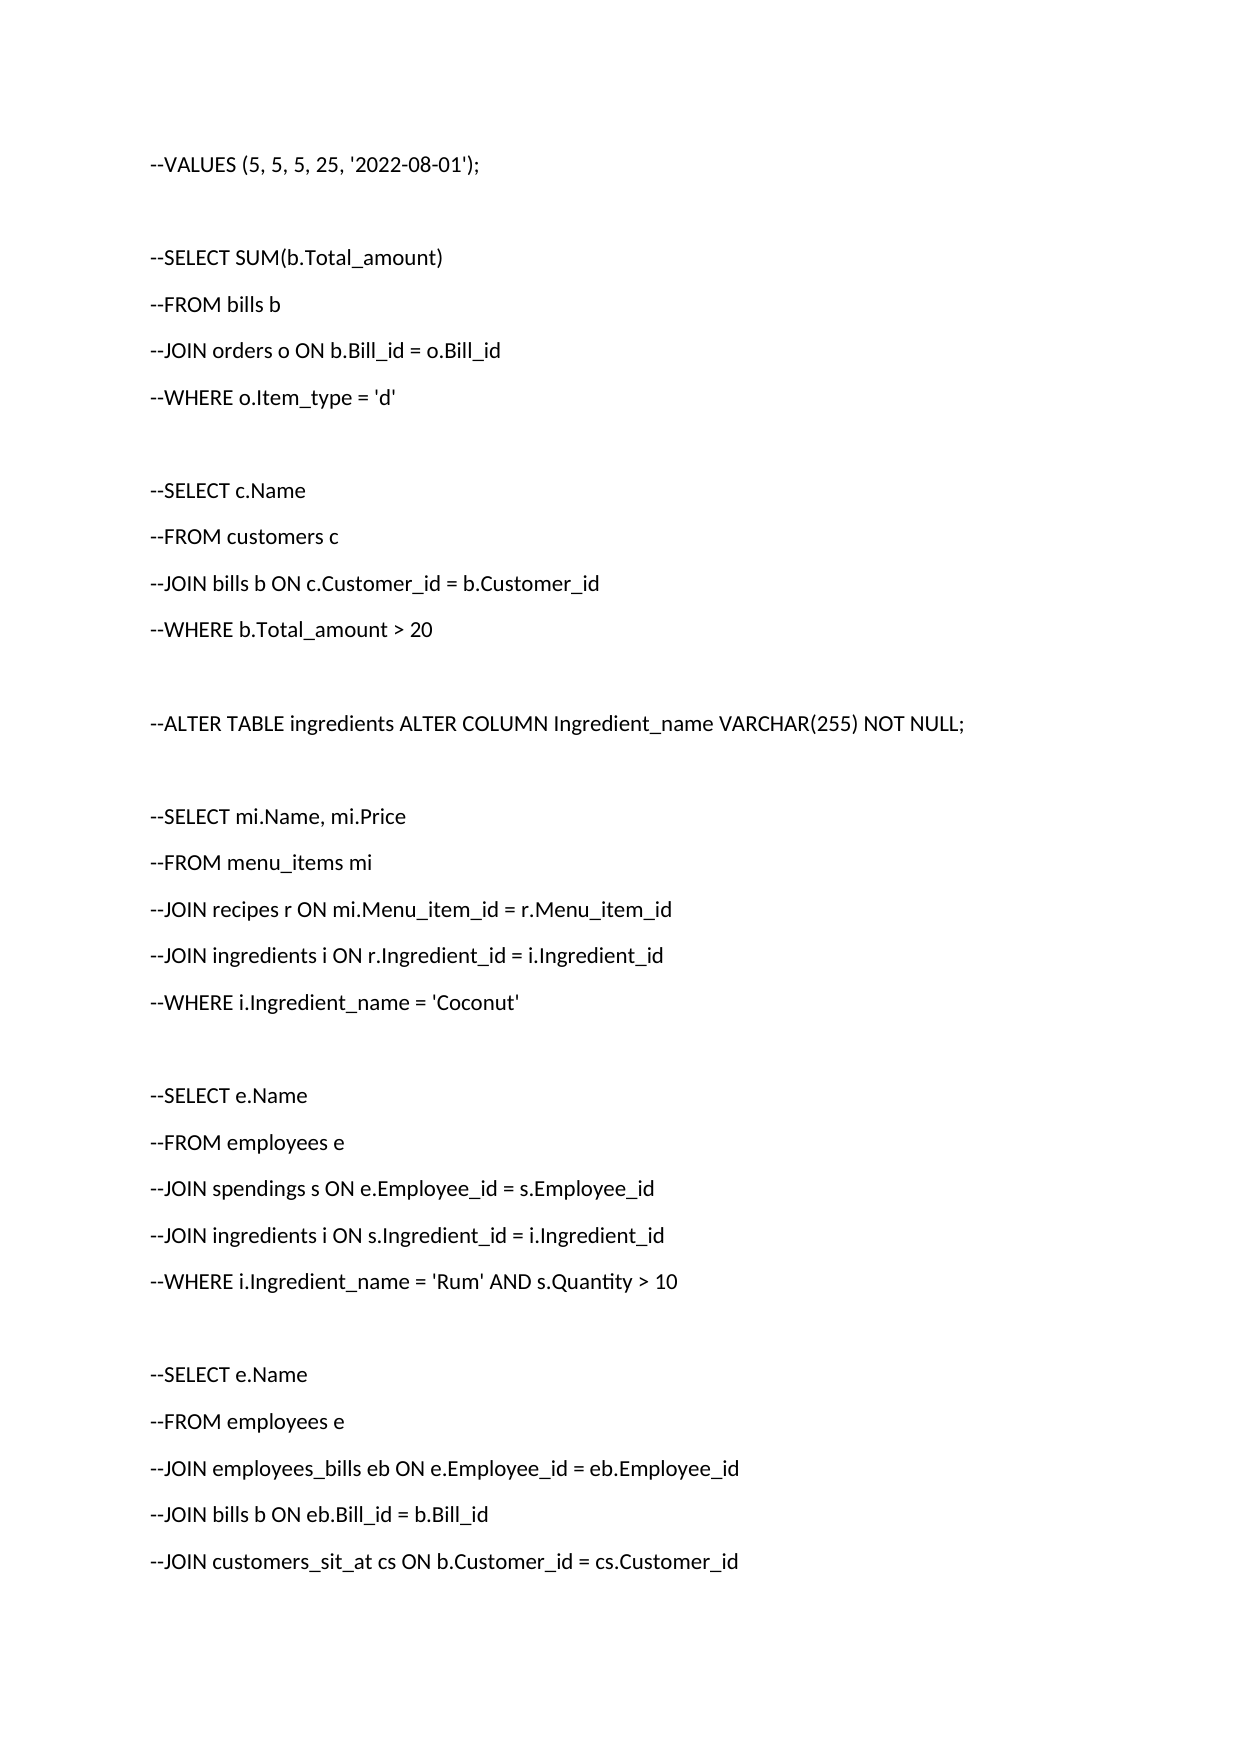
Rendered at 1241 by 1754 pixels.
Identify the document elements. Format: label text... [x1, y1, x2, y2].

text --SELECT e.Name [150, 1081, 1090, 1109]
text --WHERE o.Item_type = 'd' [150, 383, 1090, 411]
text --ALTER TABLE ingredients ALTER COLUMN Ingredient_name VARCHAR(255) NOT NULL; [150, 709, 1090, 737]
text --JOIN ingredients i ON r.Ingredient_id = i.Ingredient_id [150, 942, 1090, 969]
text --JOIN customers_sit_at cs ON b.Customer_id = cs.Customer_id [150, 1547, 1090, 1575]
text --SELECT c.Name [150, 476, 1090, 504]
text --JOIN spendings s ON e.Employee_id = s.Employee_id [150, 1174, 1090, 1202]
text --FROM bills b [150, 290, 1090, 318]
text --JOIN bills b ON eb.Bill_id = b.Bill_id [150, 1500, 1090, 1528]
text --JOIN employees_bills eb ON e.Employee_id = eb.Employee_id [150, 1454, 1090, 1482]
text --SELECT mi.Name, mi.Price [150, 802, 1090, 830]
text --JOIN recipes r ON mi.Menu_item_id = r.Menu_item_id [150, 895, 1090, 923]
text --VALUES (5, 5, 5, 25, '2022-08-01'); [150, 150, 1090, 178]
text --SELECT SUM(b.Total_amount) [150, 243, 1090, 271]
text --FROM menu_items mi [150, 848, 1090, 876]
text --JOIN orders o ON b.Bill_id = o.Bill_id [150, 336, 1090, 364]
text --SELECT e.Name [150, 1361, 1090, 1389]
text --WHERE i.Ingredient_name = 'Rum' AND s.Quantity > 10 [150, 1267, 1090, 1296]
text --FROM employees e [150, 1407, 1090, 1435]
text --WHERE b.Total_amount > 20 [150, 616, 1090, 644]
text --WHERE i.Ingredient_name = 'Coconut' [150, 988, 1090, 1016]
text --FROM employees e [150, 1128, 1090, 1156]
text --JOIN ingredients i ON s.Ingredient_id = i.Ingredient_id [150, 1221, 1090, 1249]
text --JOIN bills b ON c.Customer_id = b.Customer_id [150, 569, 1090, 597]
text --FROM customers c [150, 522, 1090, 551]
